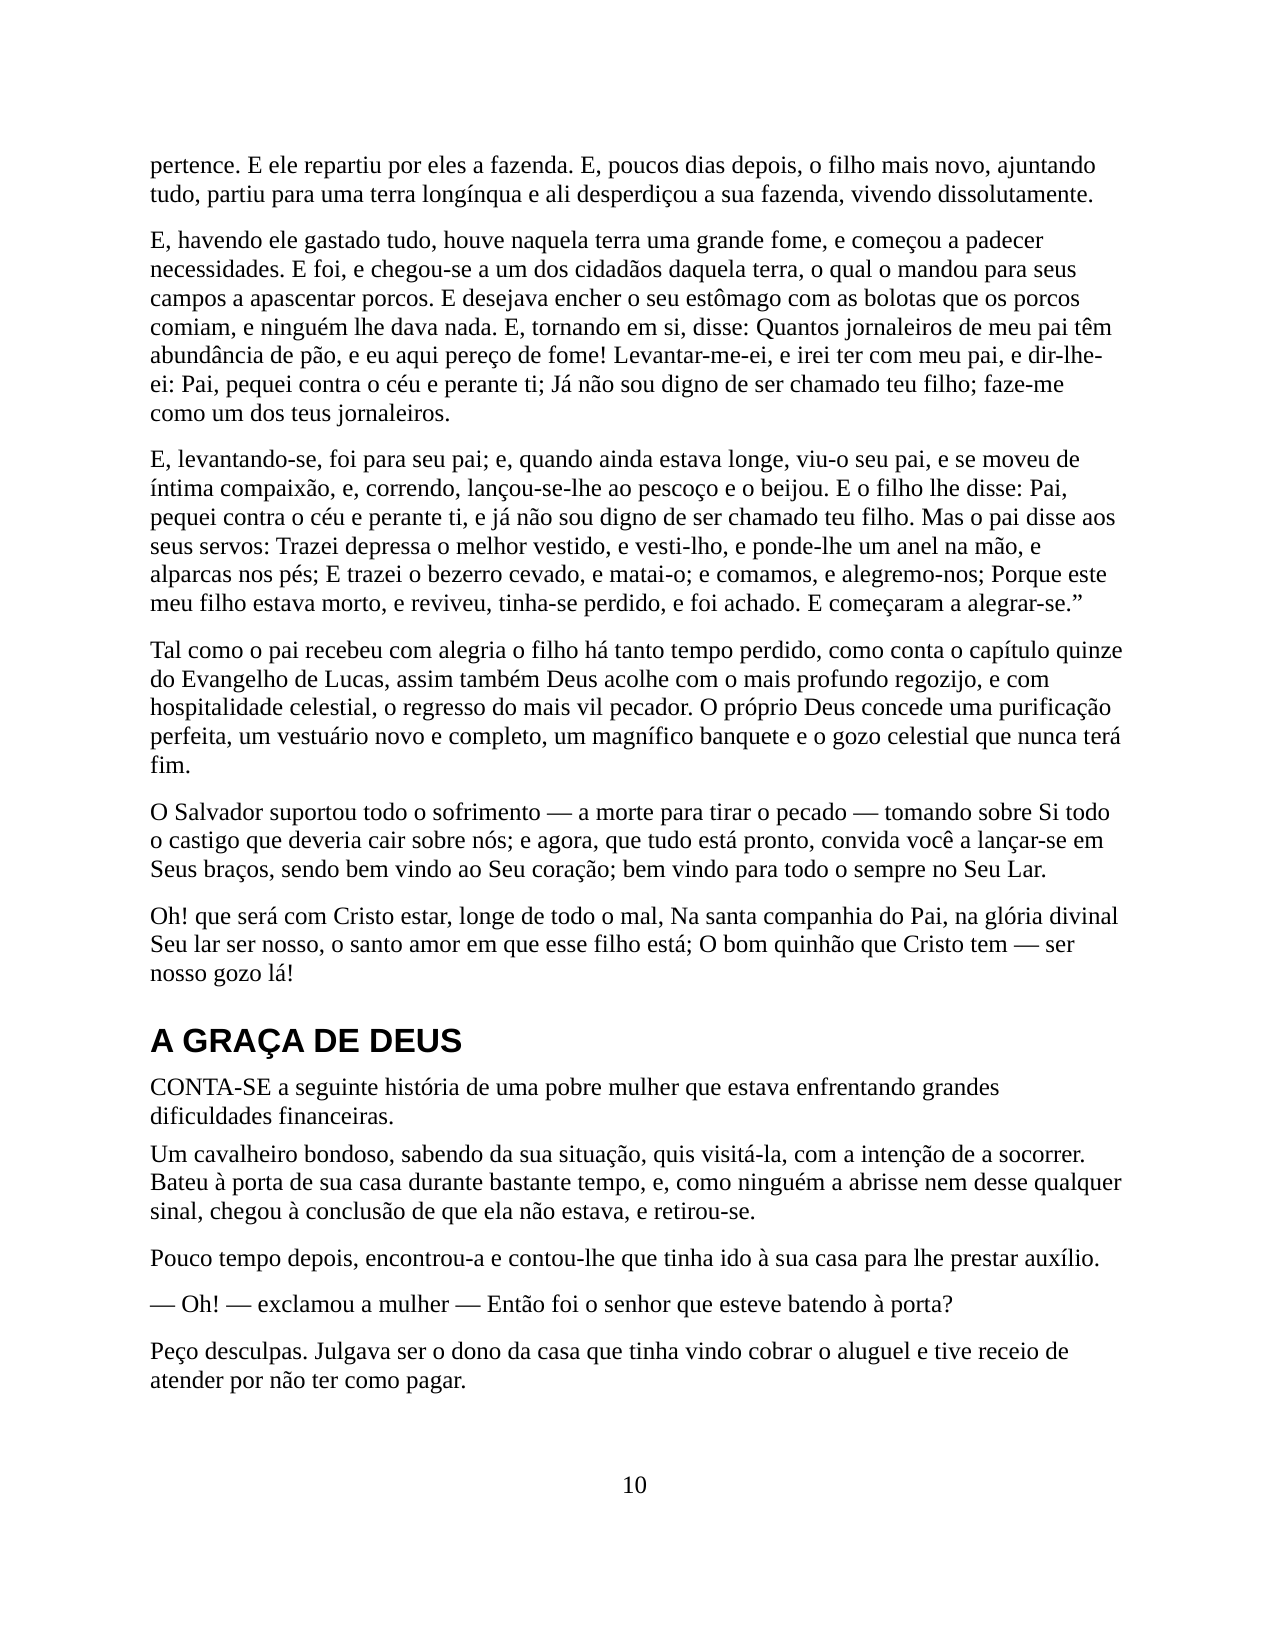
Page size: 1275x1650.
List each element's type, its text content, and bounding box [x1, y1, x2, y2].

text Tal como o pai recebeu com alegria o filho há tanto tempo perdido, como conta o capítulo quinze do Evangelho de Lucas, assim também Deus acolhe com o mais profundo regozijo, e com hospitalidade celestial, o regresso do mais vil pecador. O próprio Deus concede uma purificação perfeita, um vestuário novo e completo, um magnífico banquete e o gozo celestial que nunca terá fim. [150, 635, 1125, 779]
text CONTA-SE a seguinte história de uma pobre mulher que estava enfrentando grandes dificuldades financeiras. [150, 1072, 1125, 1130]
text pertence. E ele repartiu por eles a fazenda. E, poucos dias depois, o filho mais novo, ajuntando tudo, partiu para uma terra longínqua e ali desperdiçou a sua fazenda, vivendo dissolutamente. [150, 150, 1125, 207]
text Oh! que será com Cristo estar, longe de todo o mal, Na santa companhia do Pai, na glória divinal Seu lar ser nosso, o santo amor em que esse filho está; O bom quinhão que Cristo tem — ser nosso gozo lá! [150, 901, 1125, 987]
text O Salvador suportou todo o sofrimento — a morte para tirar o pecado — tomando sobre Si todo o castigo que deveria cair sobre nós; e agora, que tudo está pronto, convida você a lançar-se em Seus braços, sendo bem vindo ao Seu coração; bem vindo para todo o sempre no Seu Lar. [150, 797, 1125, 883]
text E, havendo ele gastado tudo, houve naquela terra uma grande fome, e começou a padecer necessidades. E foi, e chegou-se a um dos cidadãos daquela terra, o qual o mandou para seus campos a apascentar porcos. E desejava encher o seu estômago com as bolotas que os porcos comiam, e ninguém lhe dava nada. E, tornando em si, disse: Quantos jornaleiros de meu pai têm abundância de pão, e eu aqui pereço de fome! Levantar-me-ei, e irei ter com meu pai, e dir-lhe-ei: Pai, pequei contra o céu e perante ti; Já não sou digno de ser chamado teu filho; faze-me como um dos teus jornaleiros. [150, 225, 1125, 427]
text Peço desculpas. Julgava ser o dono da casa que tinha vindo cobrar o aluguel e tive receio de atender por não ter como pagar. [150, 1336, 1125, 1394]
subtitle A GRAÇA DE DEUS [150, 1021, 1125, 1060]
text Pouco tempo depois, encontrou-a e contou-lhe que tinha ido à sua casa para lhe prestar auxílio. [150, 1243, 1125, 1272]
text — Oh! — exclamou a mulher — Então foi o senhor que esteve batendo à porta? [150, 1289, 1125, 1318]
text E, levantando-se, foi para seu pai; e, quando ainda estava longe, viu-o seu pai, e se moveu de íntima compaixão, e, correndo, lançou-se-lhe ao pescoço e o beijou. E o filho lhe disse: Pai, pequei contra o céu e perante ti, e já não sou digno de ser chamado teu filho. Mas o pai disse aos seus servos: Trazei depressa o melhor vestido, e vesti-lho, e ponde-lhe um anel na mão, e alparcas nos pés; E trazei o bezerro cevado, e matai-o; e comamos, e alegremo-nos; Porque este meu filho estava morto, e reviveu, tinha-se perdido, e foi achado. E começaram a alegrar-se.” [150, 444, 1125, 617]
text Um cavalheiro bondoso, sabendo da sua situação, quis visitá-la, com a intenção de a socorrer. Bateu à porta de sua casa durante bastante tempo, e, como ninguém a abrisse nem desse qualquer sinal, chegou à conclusão de que ela não estava, e retirou-se. [150, 1139, 1125, 1225]
